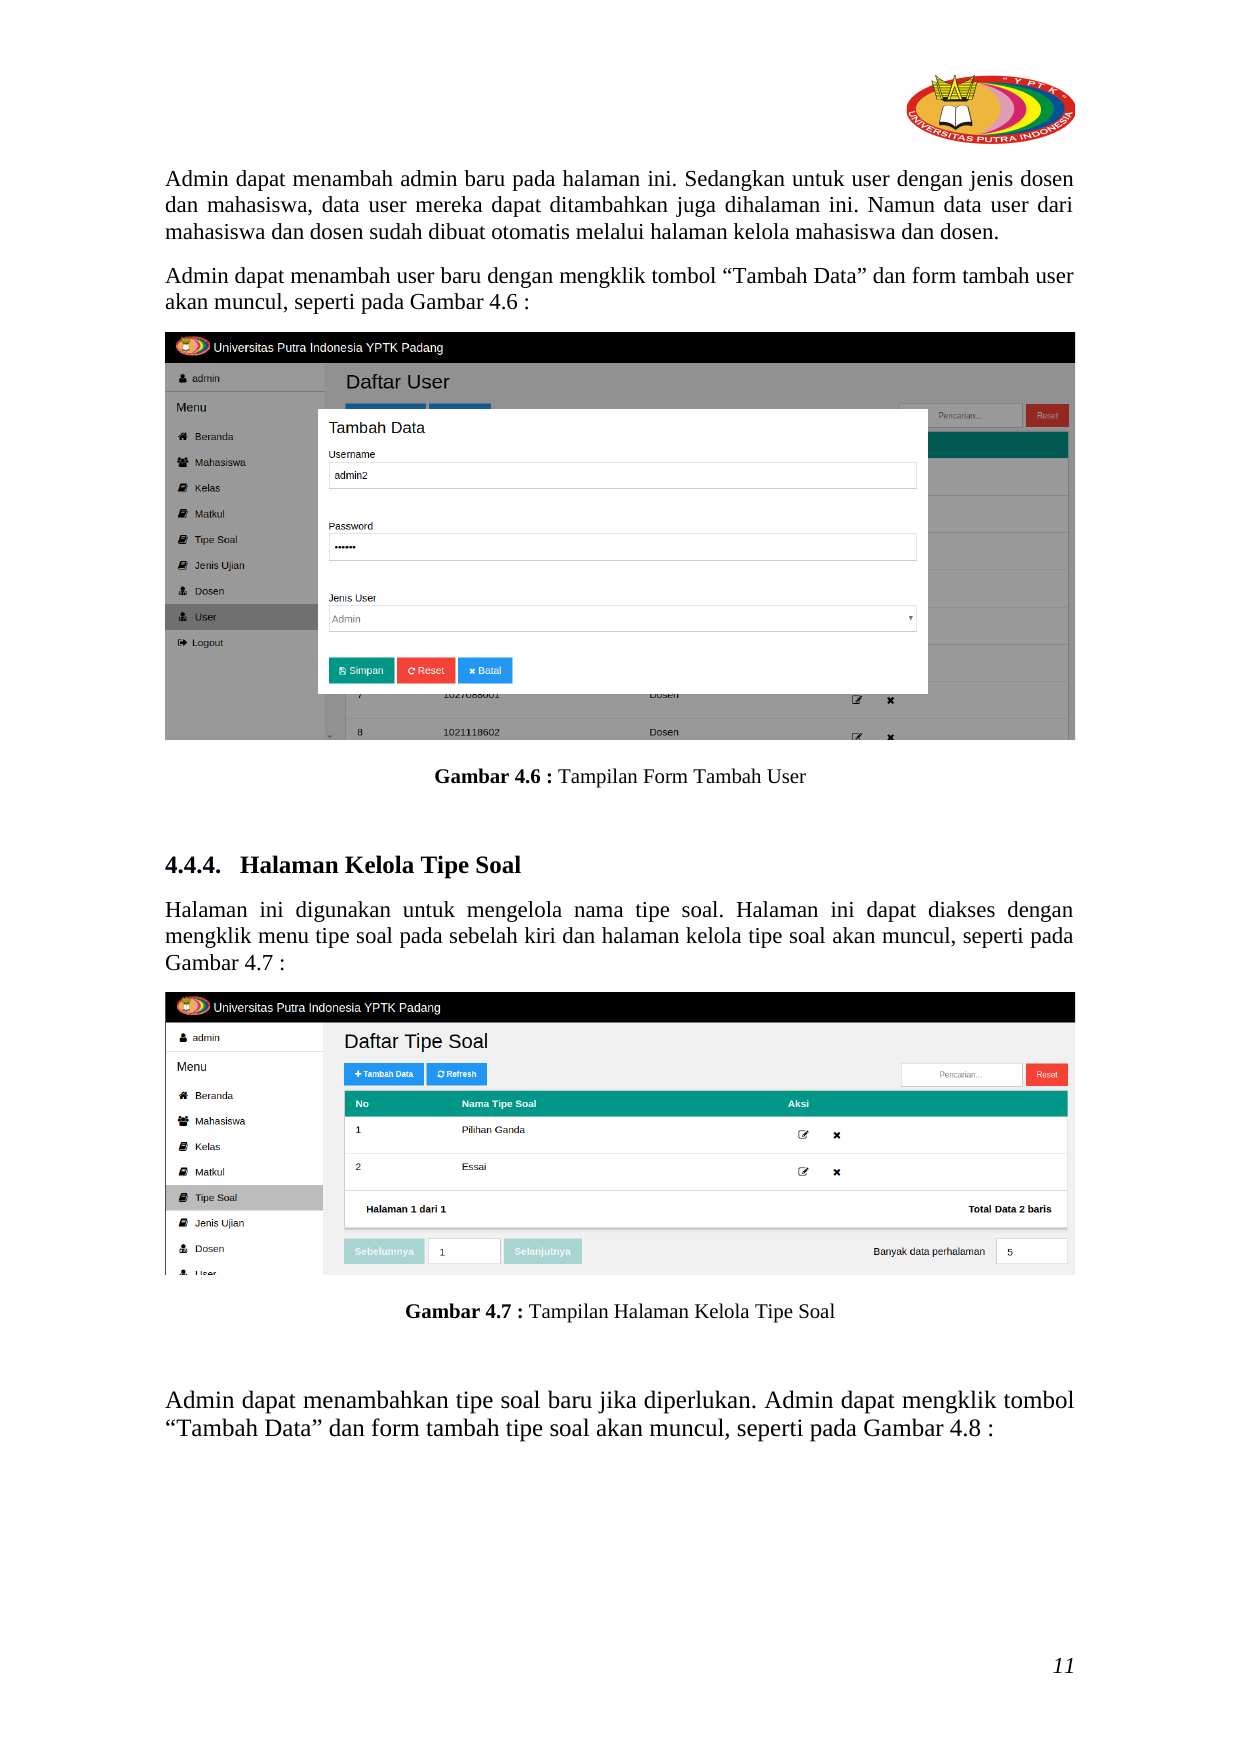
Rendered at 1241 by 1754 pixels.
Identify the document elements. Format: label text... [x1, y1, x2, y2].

list Halaman Kelola Tipe Soal [165, 850, 1075, 878]
text Gambar 4.6 : Tampilan Form Tambah User [165, 740, 1075, 788]
picture [165, 332, 1076, 740]
picture [906, 75, 1076, 144]
picture [165, 992, 1076, 1275]
text Gambar 4.7 : Tampilan Halaman Kelola Tipe Soal [165, 1275, 1075, 1323]
text Halaman ini digunakan untuk mengelola nama tipe soal. Halaman ini dapat diakses dengan mengklik menu tipe soal pada sebelah kiri dan halaman kelola tipe soal akan muncul, seperti pada Gambar 4.7 : [165, 896, 1075, 975]
text Admin dapat menambah admin baru pada halaman ini. Sedangkan untuk user dengan jenis dosen dan mahasiswa, data user mereka dapat ditambahkan juga dihalaman ini. Namun data user dari mahasiswa dan dosen sudah dibuat otomatis melalui halaman kelola mahasiswa dan dosen. [165, 165, 1075, 244]
text Admin dapat menambah user baru dengan mengklik tombol “Tambah Data” dan form tambah user akan muncul, seperti pada Gambar 4.6 : [165, 262, 1075, 314]
text Admin dapat menambahkan tipe soal baru jika diperlukan. Admin dapat mengklik tombol “Tambah Data” dan form tambah tipe soal akan muncul, seperti pada Gambar 4.8 : [165, 1385, 1075, 1442]
